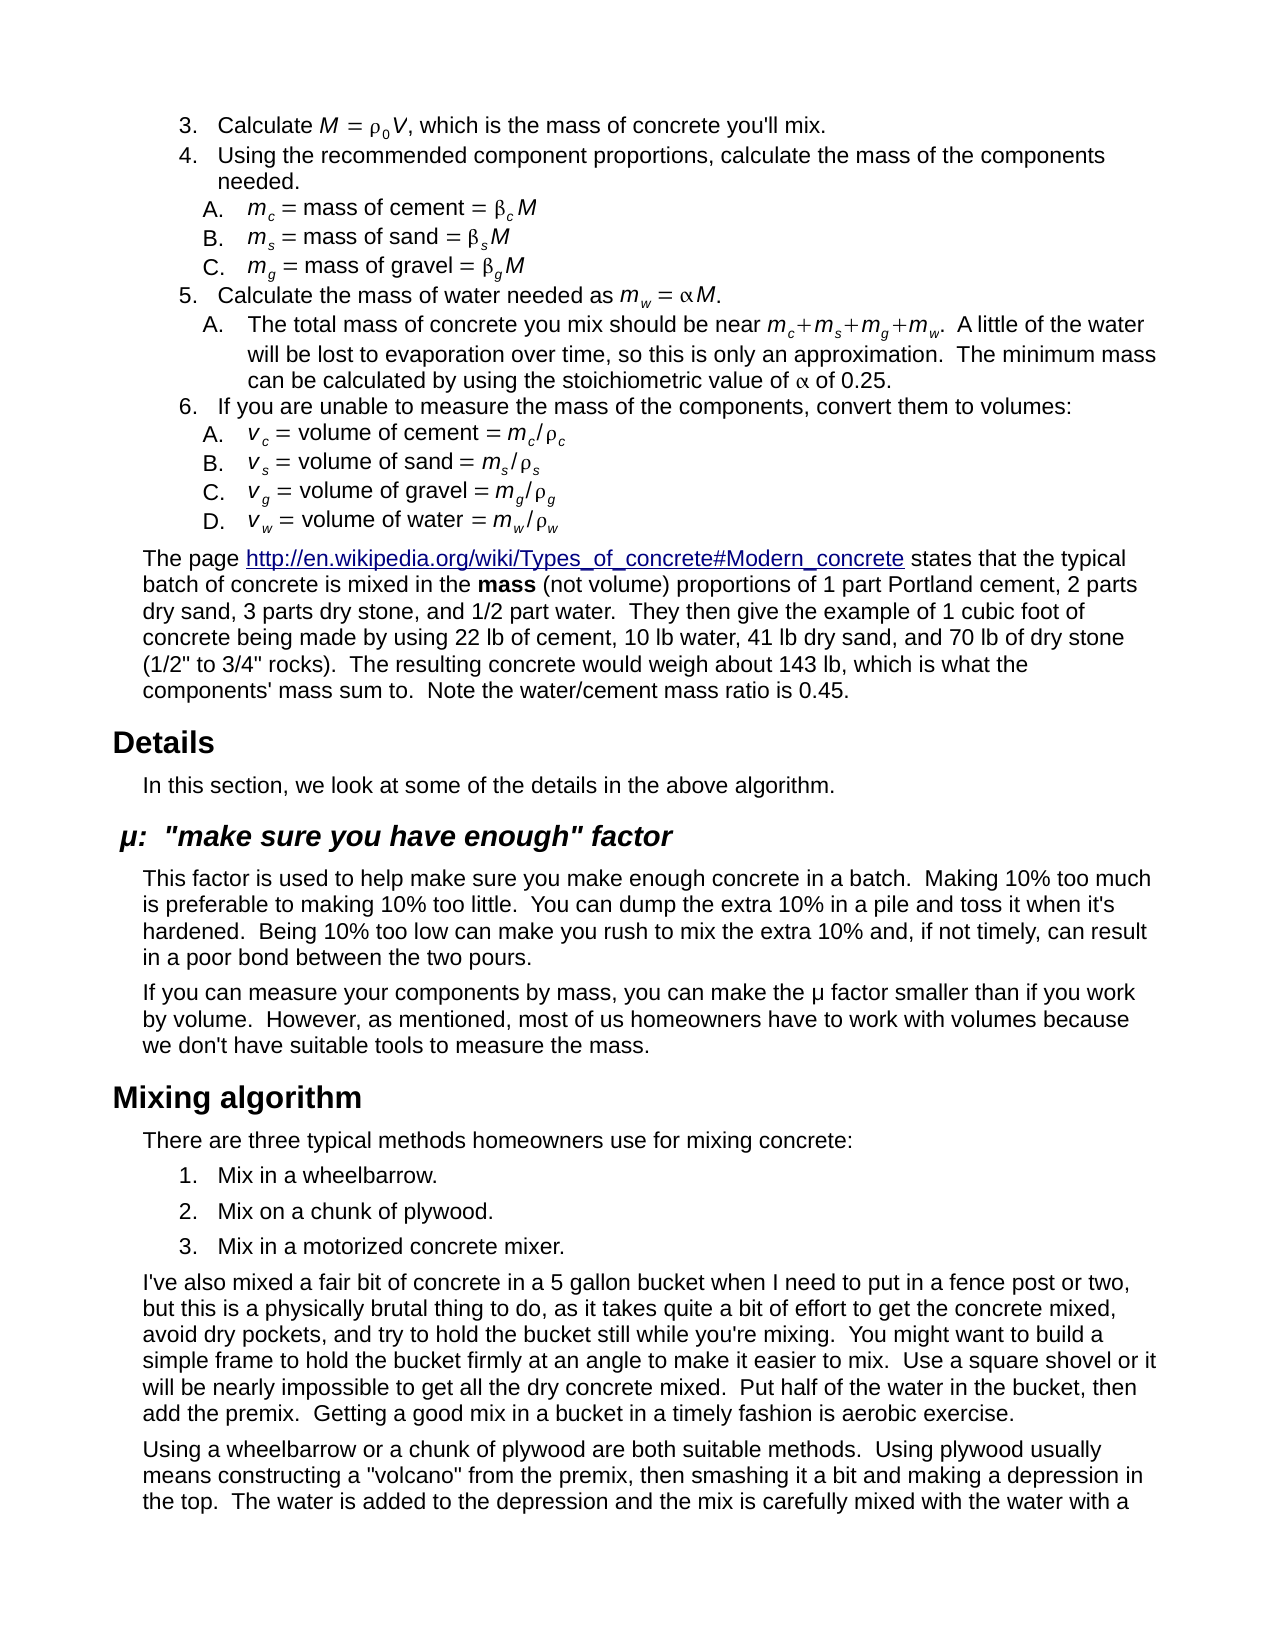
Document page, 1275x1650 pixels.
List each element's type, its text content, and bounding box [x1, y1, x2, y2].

text This factor is used to help make sure you make enough concrete in a batch. Making 10% too much is preferable to making 10% too little. You can dump the extra 10% in a pile and toss it when it's hardened. Being 10% too low can make you rush to mix the extra 10% and, if not timely, can result in a poor bond between the two pours. [142, 865, 1162, 970]
text I've also mixed a fair bit of concrete in a 5 gallon bucket when I need to put in a fence post or two, but this is a physically brutal thing to do, as it takes quite a bit of effort to get the concrete mixed, avoid dry pockets, and try to hold the bucket still while you're mixing. You might want to build a simple frame to hold the bucket firmly at an angle to make it easier to mix. Use a square shovel or it will be nearly impossible to get all the dry concrete mixed. Put half of the water in the bucket, then add the premix. Getting a good mix in a bucket in a timely fashion is aerobic exercise. [142, 1268, 1162, 1427]
text If you can measure your components by mass, you can make the μ factor smaller than if you work by volume. However, as mentioned, most of us homeowners have to work with volumes because we don't have suitable tools to measure the mass. [142, 979, 1162, 1058]
subtitle Mixing algorithm [112, 1079, 1162, 1115]
list Using the recommended component proportions, calculate the mass of the components needed. [172, 142, 1162, 194]
subtitle Details [112, 724, 1162, 760]
list Mix on a chunk of plywood. [172, 1198, 1162, 1224]
list Calculate , which is the mass of concrete you'll mix. [172, 112, 1162, 142]
list If you are unable to measure the mass of the components, convert them to volumes: [172, 393, 1162, 419]
list Calculate the mass of water needed as . [172, 282, 1162, 311]
text In this section, we look at some of the details in the above algorithm. [142, 772, 1162, 798]
text There are three typical methods homeowners use for mixing concrete: [142, 1127, 1162, 1153]
text Using a wheelbarrow or a chunk of plywood are both suitable methods. Using plywood usually means constructing a "volcano" from the premix, then smashing it a bit and making a depression in the top. The water is added to the depression and the mix is carefully mixed with the water with a [142, 1436, 1162, 1514]
subtitle μ: "make sure you have enough" factor [120, 819, 1162, 853]
list Mix in a wheelbarrow. [172, 1162, 1162, 1189]
text The page http://en.wikipedia.org/wiki/Types_of_concrete#Modern_concrete states that the typical batch of concrete is mixed in the mass (not volume) proportions of 1 part Portland cement, 2 parts dry sand, 3 parts dry stone, and 1/2 part water. They then give the example of 1 cubic foot of concrete being made by using 22 lb of cement, 10 lb water, 41 lb dry sand, and 70 lb of dry stone (1/2" to 3/4" rocks). The resulting concrete would weigh about 143 lb, which is what the components' mass sum to. Note the water/cement mass ratio is 0.45. [142, 545, 1162, 703]
list Mix in a motorized concrete mixer. [172, 1233, 1162, 1259]
list The total mass of concrete you mix should be near . A little of the water will be lost to evaporation over time, so this is only an approximation. The minimum mass can be calculated by using the stoichiometric value of  of 0.25. [202, 311, 1162, 393]
